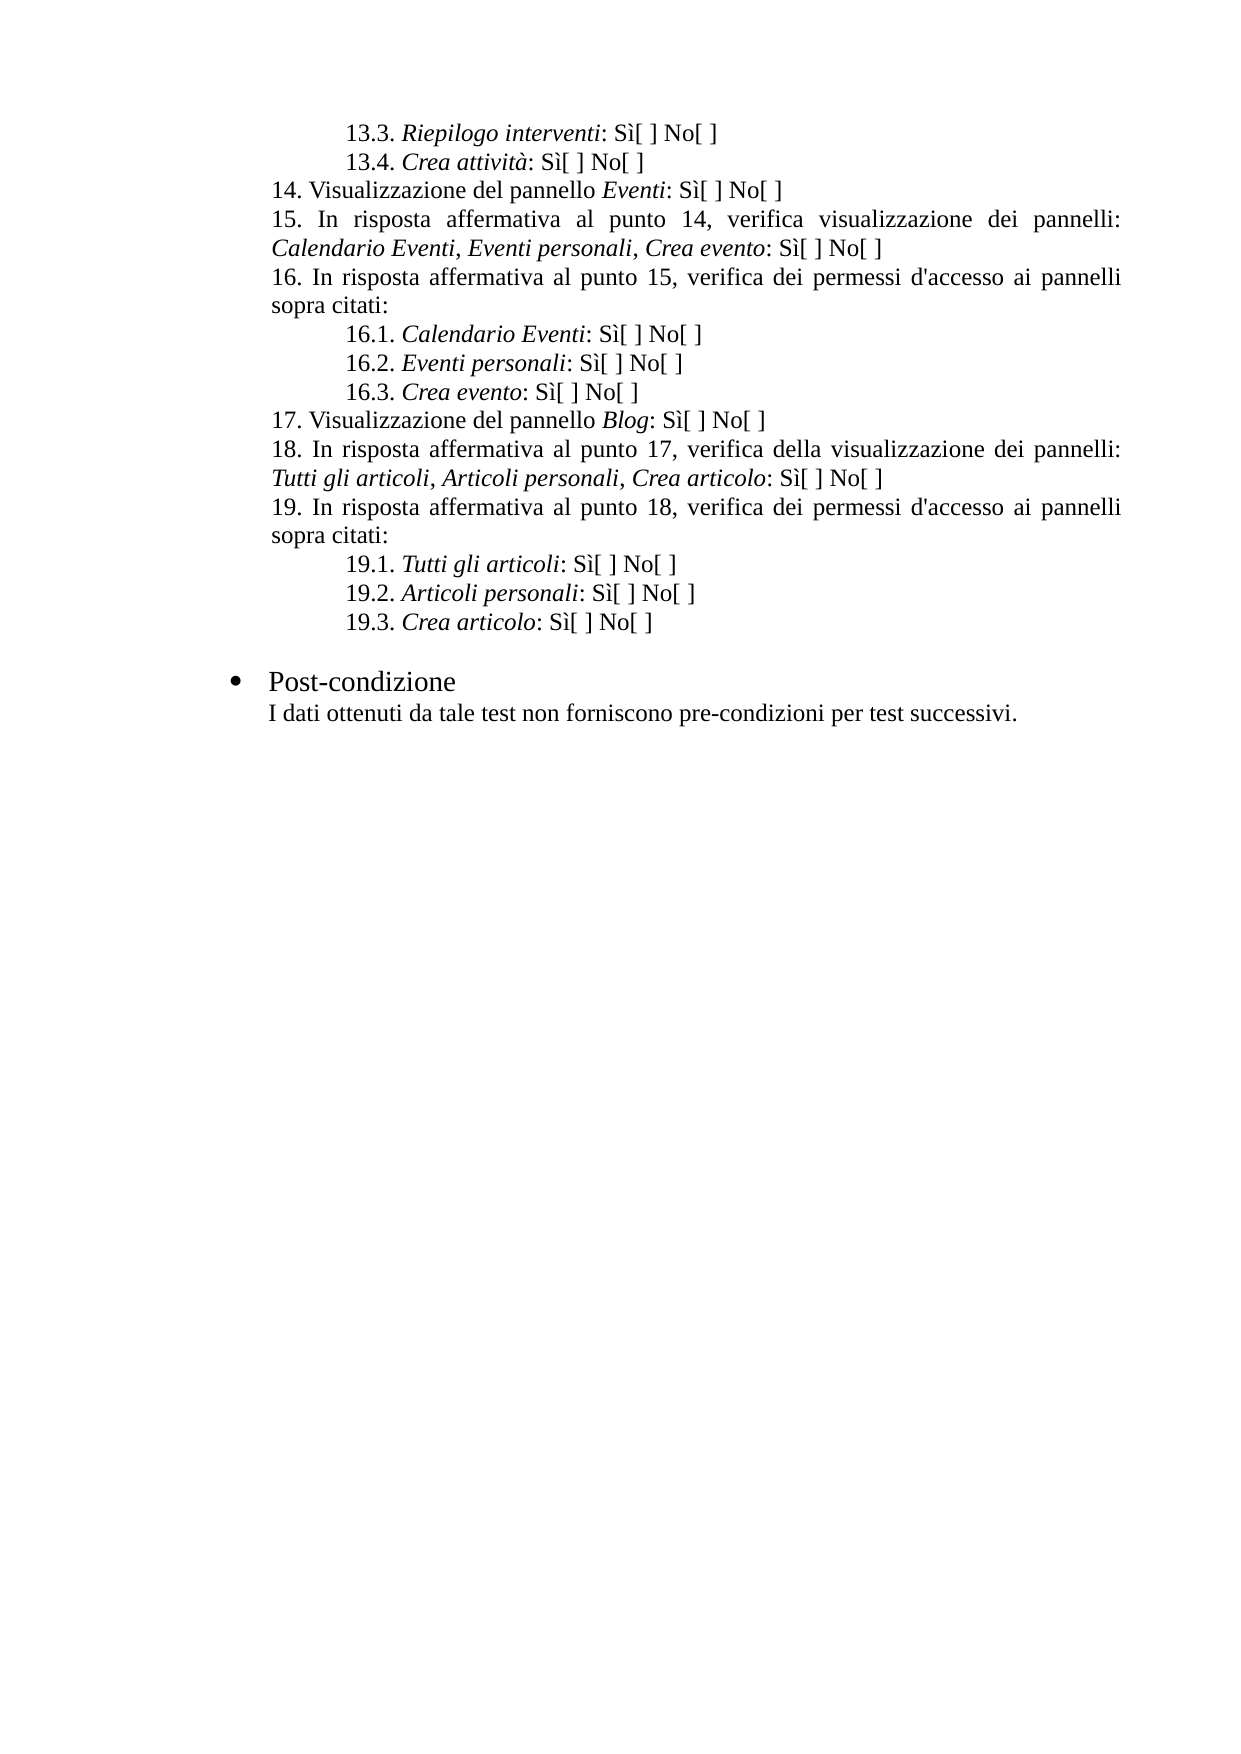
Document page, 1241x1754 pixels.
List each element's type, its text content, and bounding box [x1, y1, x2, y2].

text I dati ottenuti da tale test non forniscono pre-condizioni per test successivi. [268, 698, 1122, 727]
text 13.4. Crea attività: Sì[ ] No[ ] [271, 147, 1122, 176]
text 15. In risposta affermativa al punto 14, verifica visualizzazione dei pannelli: Calendario Eventi, Eventi personali, Crea evento: Sì[ ] No[ ] [271, 204, 1122, 262]
text 16.1. Calendario Eventi: Sì[ ] No[ ] [271, 319, 1122, 348]
text 19.1. Tutti gli articoli: Sì[ ] No[ ] [271, 549, 1122, 578]
text 18. In risposta affermativa al punto 17, verifica della visualizzazione dei pannelli: Tutti gli articoli, Articoli personali, Crea articolo: Sì[ ] No[ ] [271, 434, 1122, 492]
text 16.2. Eventi personali: Sì[ ] No[ ] [271, 348, 1122, 377]
text 19. In risposta affermativa al punto 18, verifica dei permessi d'accesso ai pannelli sopra citati: [271, 492, 1122, 549]
text 17. Visualizzazione del pannello Blog: Sì[ ] No[ ] [271, 406, 1122, 434]
list Post-condizione [231, 664, 1122, 698]
text 19.3. Crea articolo: Sì[ ] No[ ] [271, 607, 1122, 636]
text 14. Visualizzazione del pannello Eventi: Sì[ ] No[ ] [271, 176, 1122, 204]
text 19.2. Articoli personali: Sì[ ] No[ ] [271, 578, 1122, 607]
text 16. In risposta affermativa al punto 15, verifica dei permessi d'accesso ai pannelli sopra citati: [271, 262, 1122, 319]
text 16.3. Crea evento: Sì[ ] No[ ] [271, 377, 1122, 406]
text 13.3. Riepilogo interventi: Sì[ ] No[ ] [271, 118, 1122, 147]
